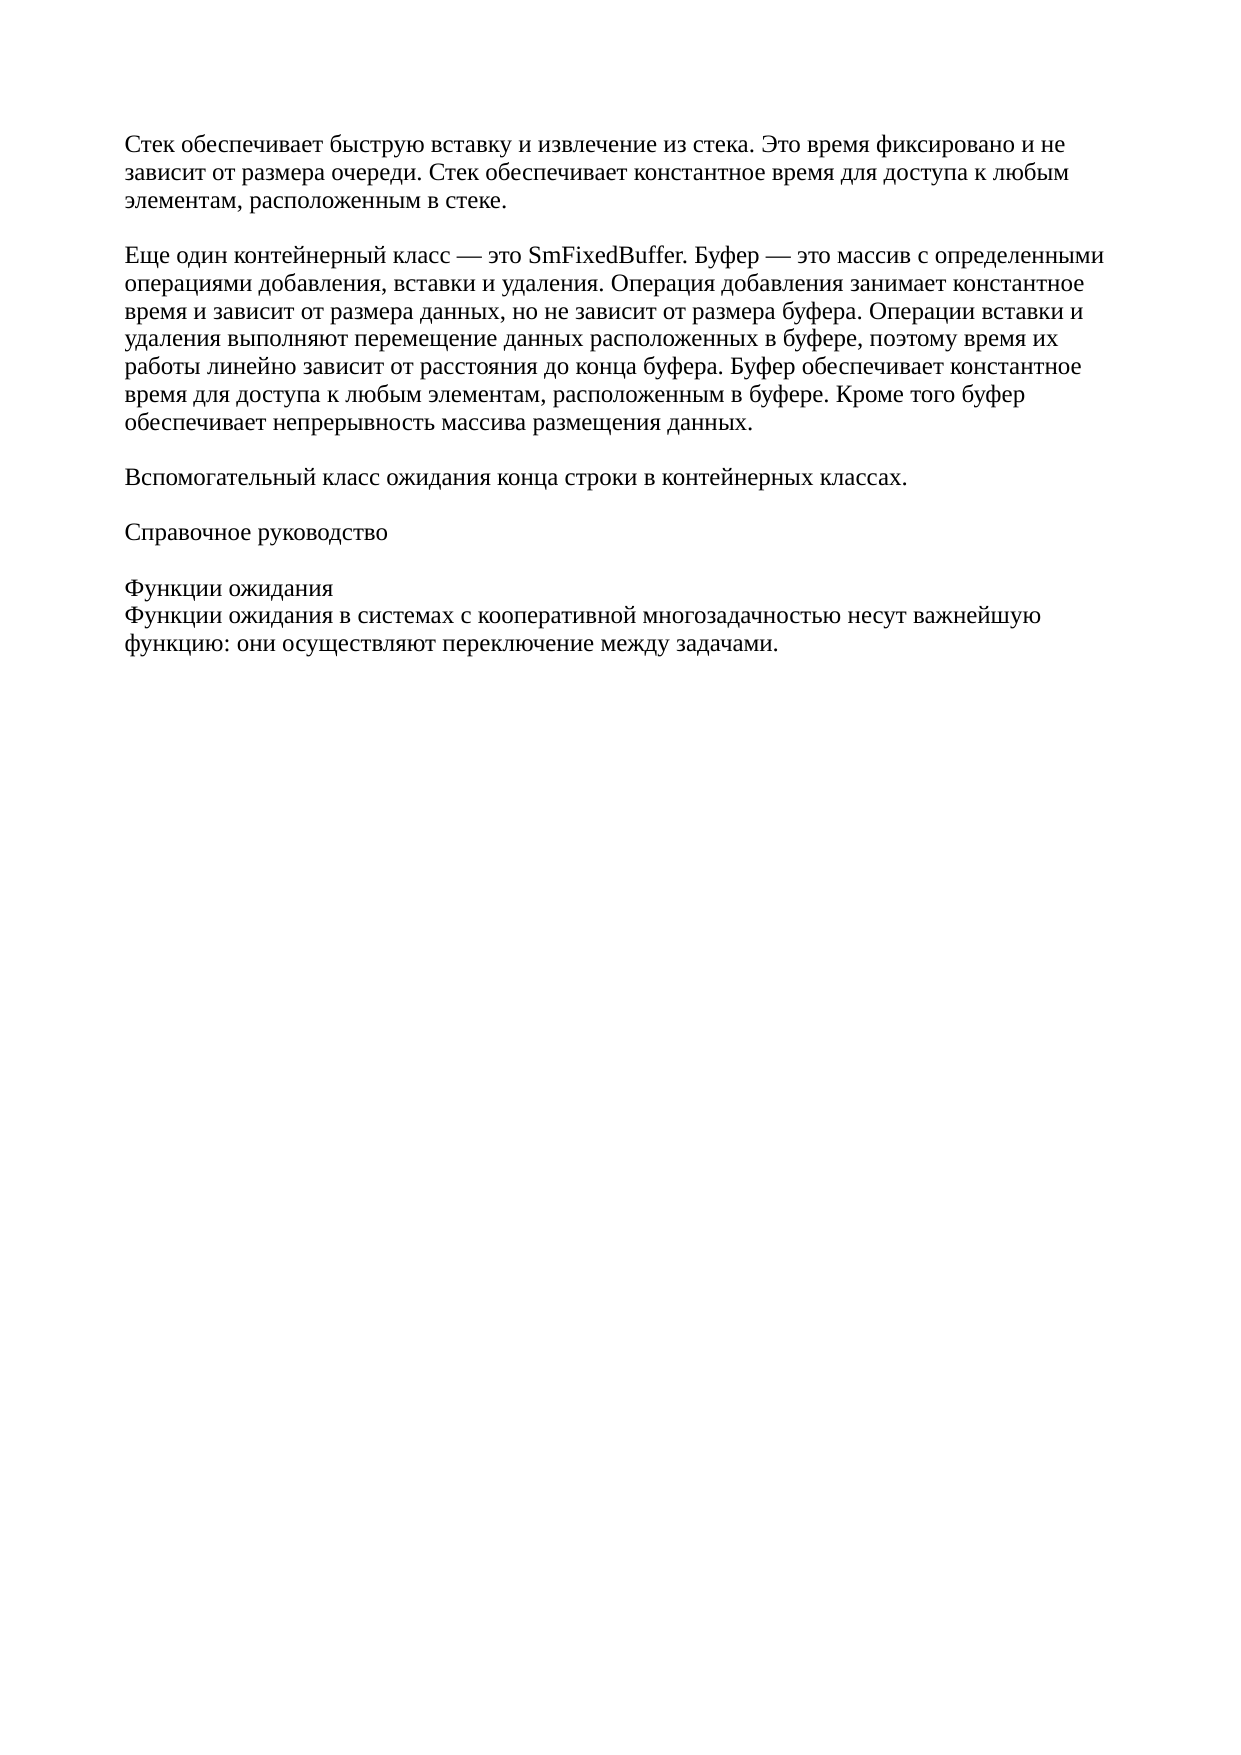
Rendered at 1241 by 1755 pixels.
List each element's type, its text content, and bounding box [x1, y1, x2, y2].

text Вспомогательный класс ожидания конца строки в контейнерных классах. [118, 463, 1122, 491]
text Еще один контейнерный класс — это SmFixedBuffer. Буфер — это массив с определенными операциями добавления, вставки и удаления. Операция добавления занимает константное время и зависит от размера данных, но не зависит от размера буфера. Операции вставки и удаления выполняют перемещение данных расположенных в буфере, поэтому время их работы линейно зависит от расстояния до конца буфера. Буфер обеспечивает константное время для доступа к любым элементам, расположенным в буфере. Кроме того буфер обеспечивает непрерывность массива размещения данных. [118, 241, 1122, 435]
text Функции ожидания [118, 574, 1122, 602]
text Справочное руководство [118, 518, 1122, 546]
text Функции ожидания в системах с кооперативной многозадачностью несут важнейшую функцию: они осуществляют переключение между задачами. [118, 602, 1122, 657]
text Стек обеспечивает быструю вставку и извлечение из стека. Это время фиксировано и не зависит от размера очереди. Стек обеспечивает константное время для доступа к любым элементам, расположенным в стеке. [118, 124, 1122, 214]
